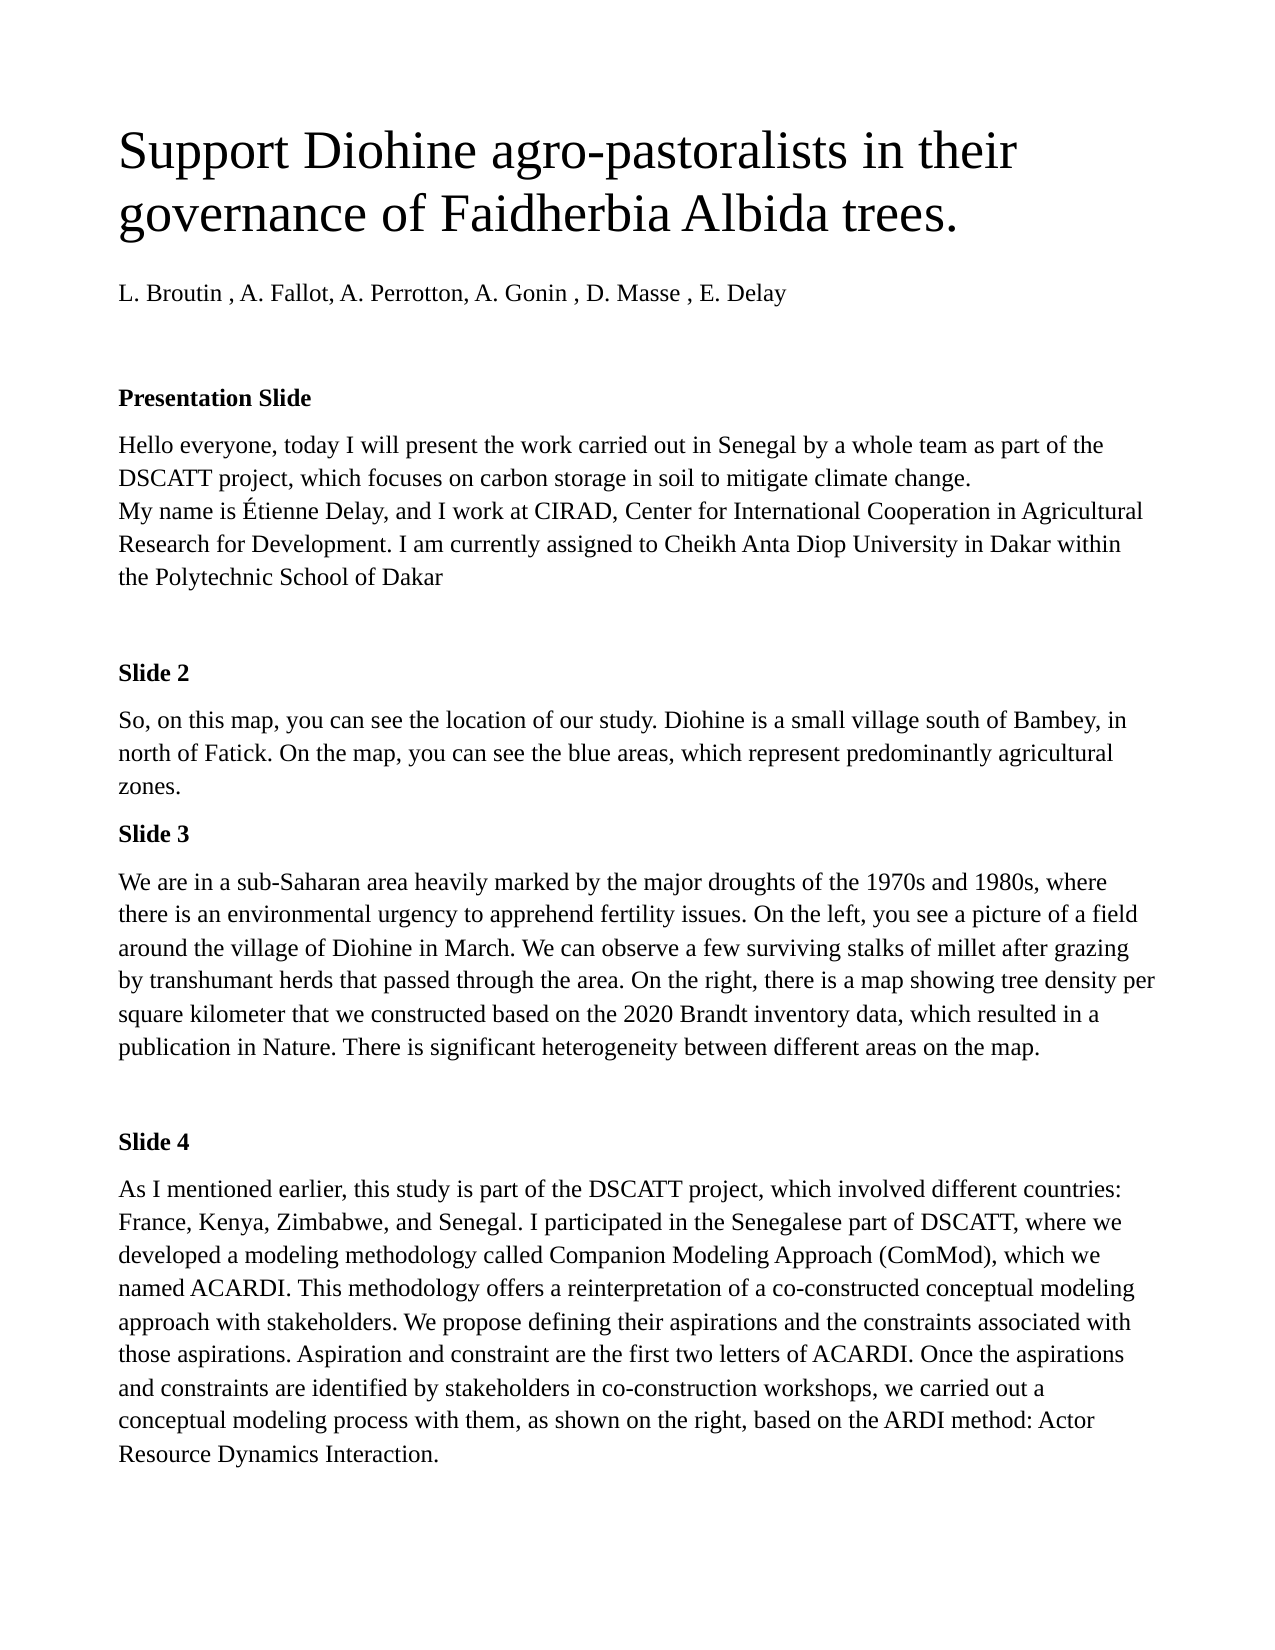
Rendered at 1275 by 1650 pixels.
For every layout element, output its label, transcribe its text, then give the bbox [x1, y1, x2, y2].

text As I mentioned earlier, this study is part of the DSCATT project, which involved different countries: France, Kenya, Zimbabwe, and Senegal. I participated in the Senegalese part of DSCATT, where we developed a modeling methodology called Companion Modeling Approach (ComMod), which we named ACARDI. This methodology offers a reinterpretation of a co-constructed conceptual modeling approach with stakeholders. We propose defining their aspirations and the constraints associated with those aspirations. Aspiration and constraint are the first two letters of ACARDI. Once the aspirations and constraints are identified by stakeholders in co-construction workshops, we carried out a conceptual modeling process with them, as shown on the right, based on the ARDI method: Actor Resource Dynamics Interaction. [118, 1174, 1157, 1467]
text We are in a sub-Saharan area heavily marked by the major droughts of the 1970s and 1980s, where there is an environmental urgency to apprehend fertility issues. On the left, you see a picture of a field around the village of Diohine in March. We can observe a few surviving stalks of millet after grazing by transhumant herds that passed through the area. On the right, there is a map showing tree density per square kilometer that we constructed based on the 2020 Brandt inventory data, which resulted in a publication in Nature. There is significant heterogeneity between different areas on the map. [118, 867, 1157, 1060]
text Slide 2 [118, 658, 1157, 686]
text Slide 3 [118, 819, 1157, 848]
text Slide 4 [118, 1127, 1157, 1156]
text Hello everyone, today I will present the work carried out in Senegal by a whole team as part of the DSCATT project, which focuses on carbon storage in soil to mitigate climate change. My name is Étienne Delay, and I work at CIRAD, Center for International Cooperation in Agricultural Research for Development. I am currently assigned to Cheikh Anta Diop University in Dakar within the Polytechnic School of Dakar [118, 430, 1157, 591]
text So, on this map, you can see the location of our study. Diohine is a small village south of Bambey, in north of Fatick. On the map, you can see the blue areas, which represent predominantly agricultural zones. [118, 705, 1157, 800]
text Presentation Slide [118, 383, 1157, 412]
text L. Broutin , A. Fallot, A. Perrotton, A. Gonin , D. Masse , E. Delay [118, 278, 1157, 306]
title Support Diohine agro-pastoralists in their governance of Faidherbia Albida trees. [118, 118, 1157, 243]
